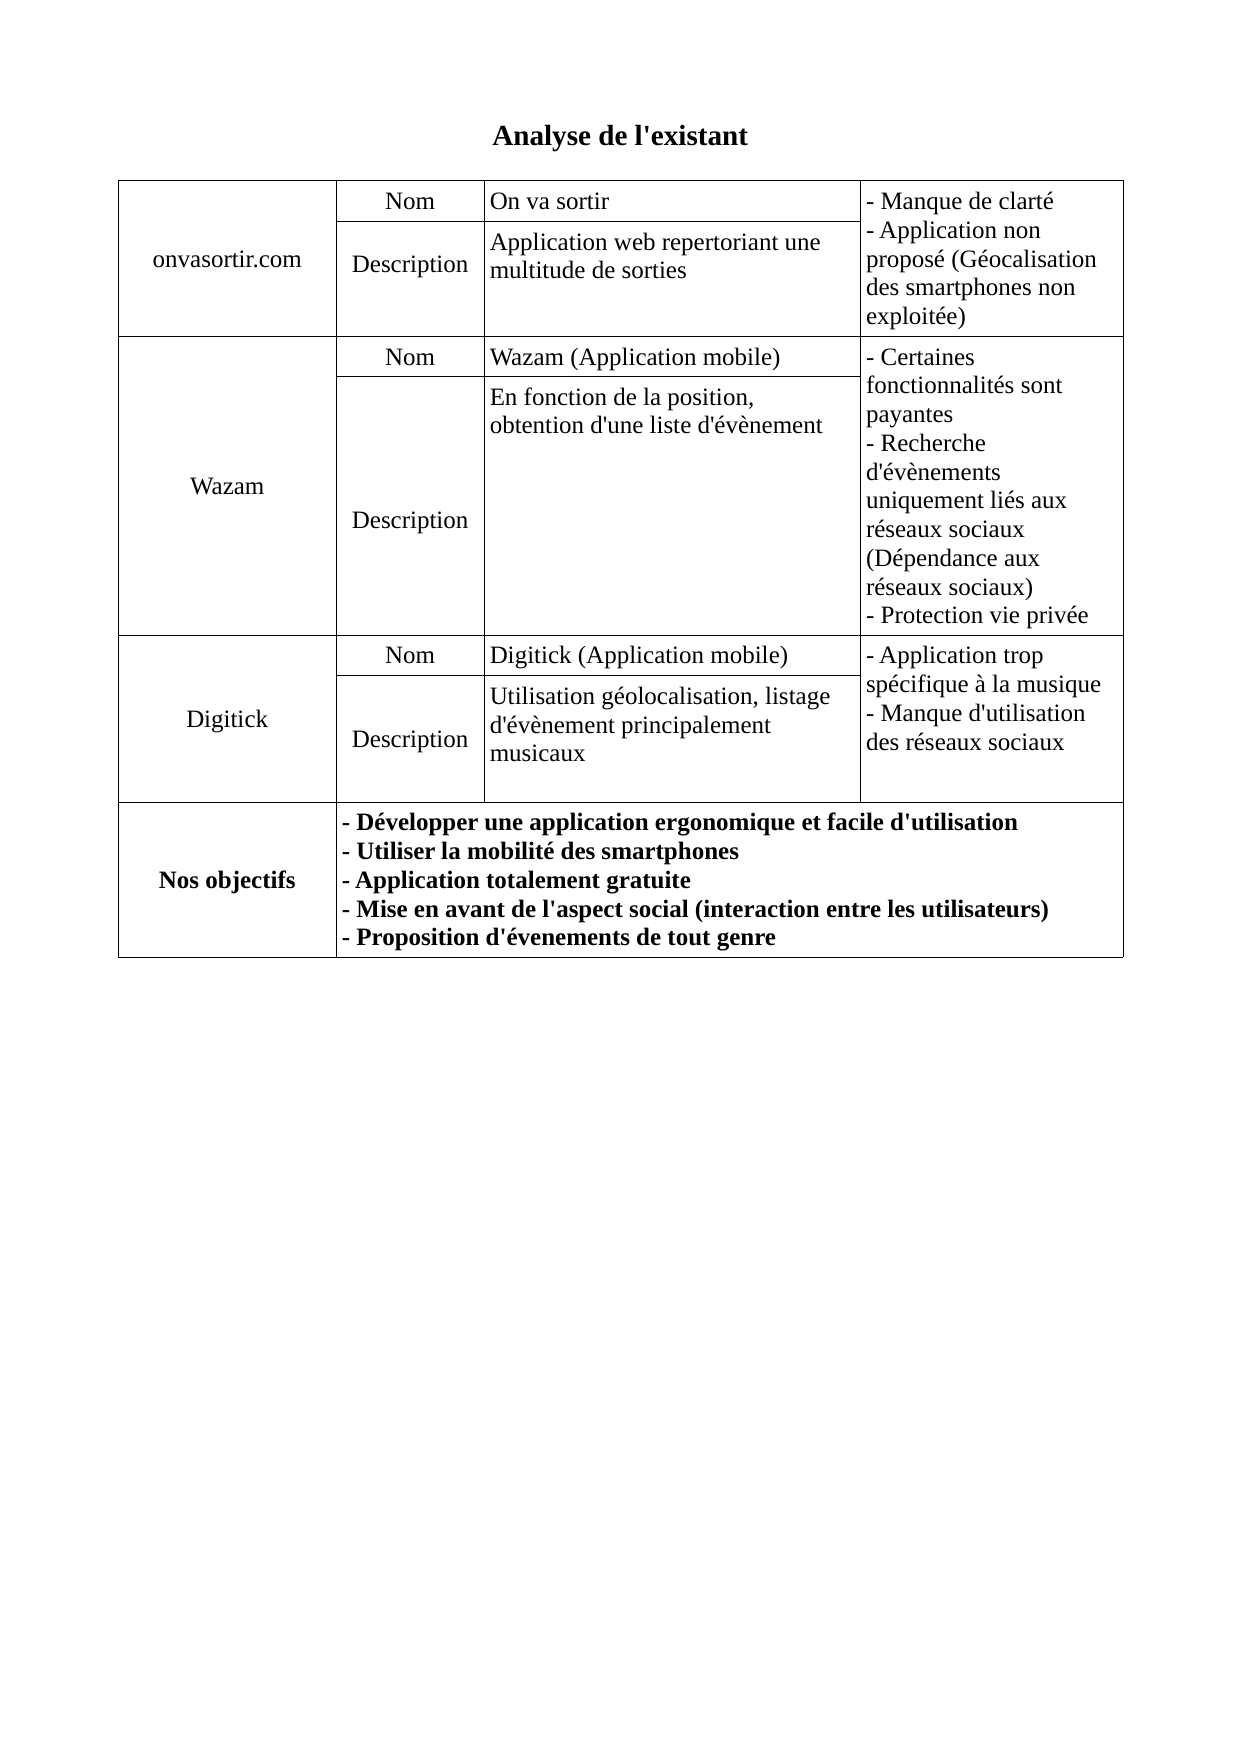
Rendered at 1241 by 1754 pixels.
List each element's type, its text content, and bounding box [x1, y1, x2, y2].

table_cell Description [337, 222, 484, 336]
table_cell - Certaines fonctionnalités sont payantes - Recherche d'évènements uniquement liés aux réseaux sociaux (Dépendance aux réseaux sociaux) - Protection vie privée [861, 337, 1123, 635]
table_cell En fonction de la position, obtention d'une liste d'évènement [485, 377, 860, 635]
table_cell Digitick (Application mobile) [485, 636, 860, 675]
table_cell Nom [337, 636, 484, 675]
table_cell - Application trop spécifique à la musique - Manque d'utilisation des réseaux sociaux [861, 636, 1123, 802]
table_cell Nom [337, 337, 484, 376]
text Analyse de l'existant [118, 118, 1122, 152]
table_header Nom [337, 181, 484, 221]
table_cell Wazam [119, 337, 336, 635]
table_cell Wazam (Application mobile) [485, 337, 860, 376]
table_header - Manque de clarté - Application non proposé (Géocalisation des smartphones non exploitée) [861, 181, 1123, 336]
table_cell Nos objectifs [119, 803, 336, 957]
table_cell Digitick [119, 636, 336, 802]
table_cell - Développer une application ergonomique et facile d'utilisation - Utiliser la mobilité des smartphones - Application totalement gratuite - Mise en avant de l'aspect social (interaction entre les utilisateurs) - Proposition d'évenements de tout genre [337, 803, 1123, 957]
table_cell Description [337, 676, 484, 802]
table_cell Description [337, 377, 484, 635]
table_header onvasortir.com [119, 181, 336, 336]
table_cell Utilisation géolocalisation, listage d'évènement principalement musicaux [485, 676, 860, 802]
table_header On va sortir [485, 181, 860, 221]
table_cell Application web repertoriant une multitude de sorties [485, 222, 860, 336]
